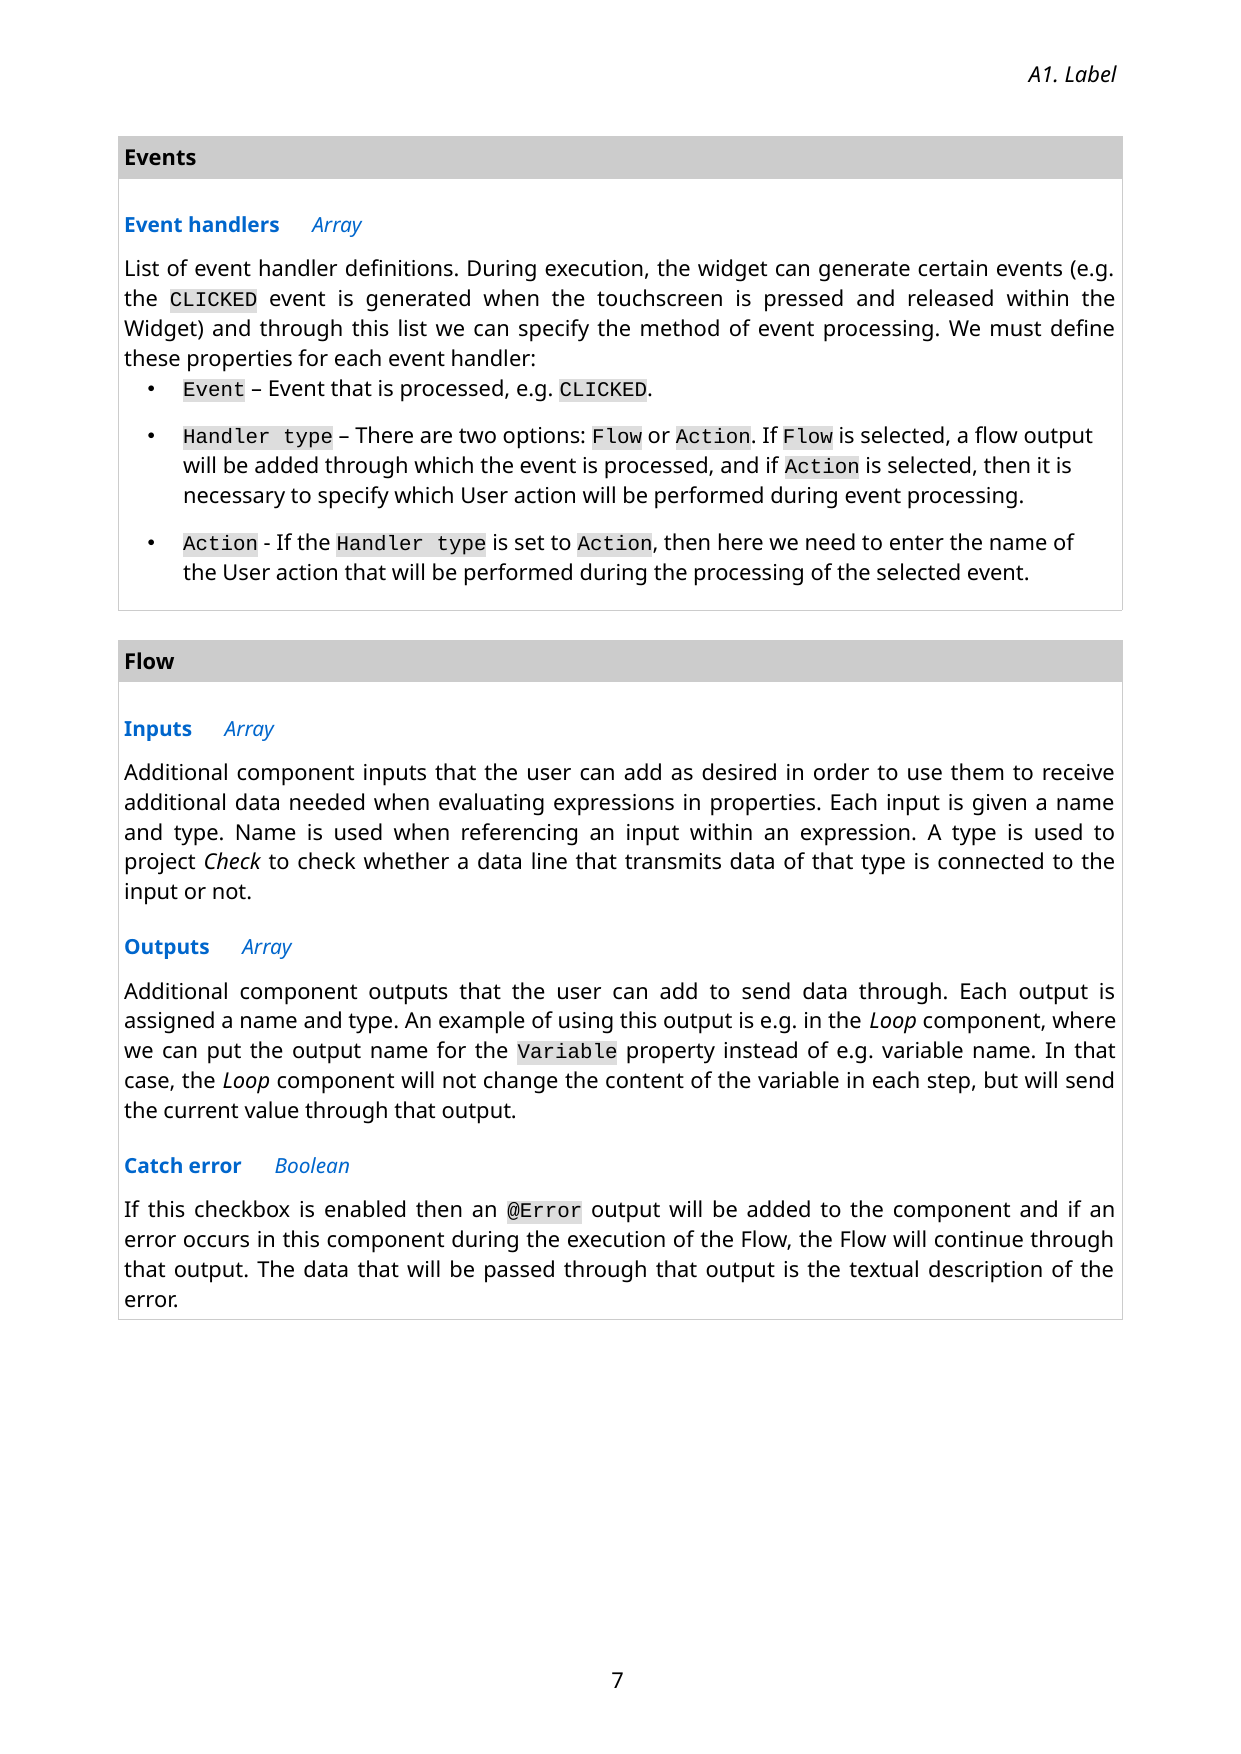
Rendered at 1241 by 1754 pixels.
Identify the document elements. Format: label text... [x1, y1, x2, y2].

table_cell Inputs Array Additional component inputs that the user can add as desired in order to use them to receive additional data needed when evaluating expressions in properties. Each input is given a name and type. Name is used when referencing an input within an expression. A type is used to project Check to check whether a data line that transmits data of that type is connected to the input or not. Outputs Array Additional component outputs that the user can add to send data through. Each output is assigned a name and type. An example of using this output is e.g. in the Loop component, where we can put the output name for the Variable property instead of e.g. variable name. In that case, the Loop component will not change the content of the variable in each step, but will send the current value through that output. Catch error Boolean If this checkbox is enabled then an @Error output will be added to the component and if an error occurs in this component during the execution of the Flow, the Flow will continue through that output. The data that will be passed through that output is the textual description of the error. [119, 682, 1122, 1319]
table_cell Event handlers Array List of event handler definitions. During execution, the widget can generate certain events (e.g. the CLICKED event is generated when the touchscreen is pressed and released within the Widget) and through this list we can specify the method of event processing. We must define these properties for each event handler: Event – Event that is processed, e.g. CLICKED. Handler type – There are two options: Flow or Action. If Flow is selected, a flow output will be added through which the event is processed, and if Action is selected, then it is necessary to specify which User action will be performed during event processing. Action - If the Handler type is set to Action, then here we need to enter the name of the User action that will be performed during the processing of the selected event. [119, 179, 1122, 610]
table_header Flow [119, 641, 1122, 681]
table_header Events [119, 137, 1122, 178]
